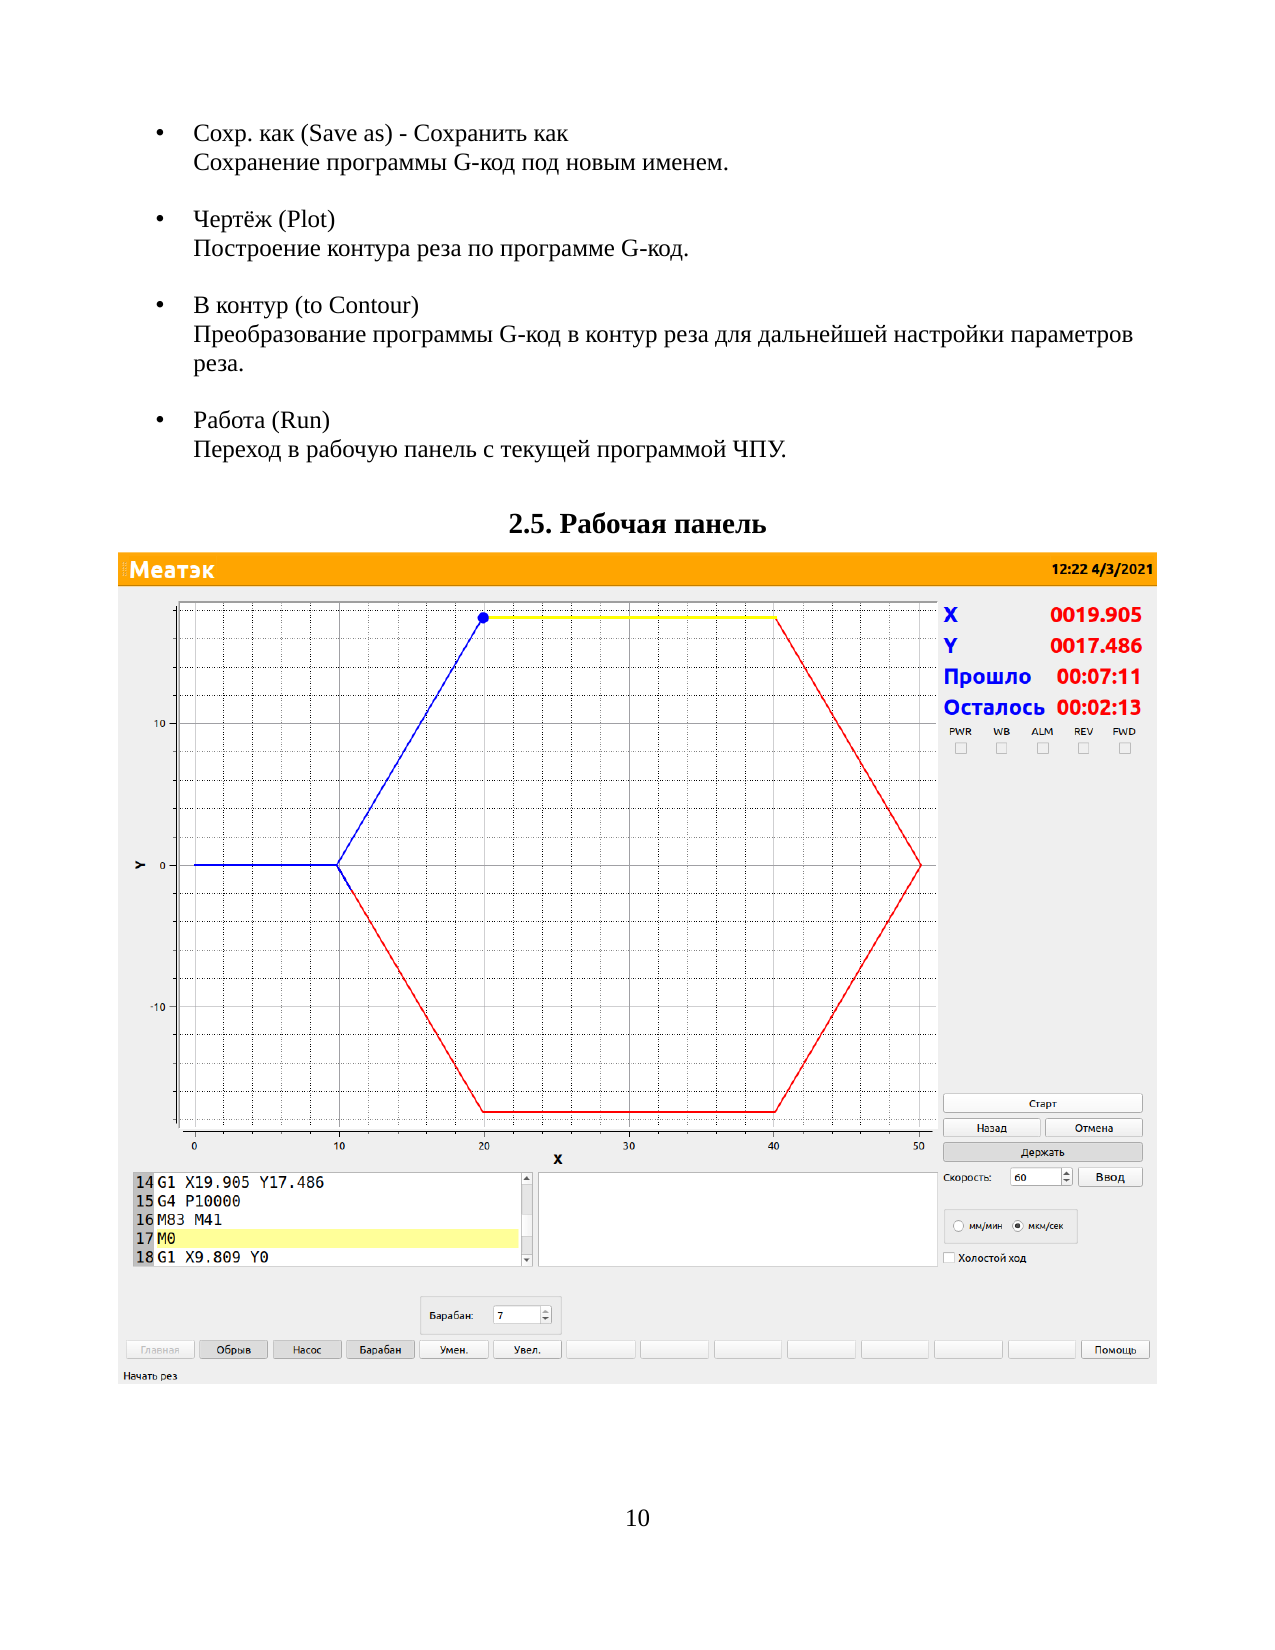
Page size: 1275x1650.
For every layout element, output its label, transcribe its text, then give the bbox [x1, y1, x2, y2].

list Преобразование программы G-код в контур реза для дальнейшей настройки параметров реза. [156, 319, 1157, 377]
list Переход в рабочую панель с текущей программой ЧПУ. [156, 434, 1157, 463]
list В контур (to Contour) [156, 291, 1157, 319]
list Построение контура реза по программе G-код. [156, 233, 1157, 262]
list Чертёж (Plot) [156, 204, 1157, 233]
list Сохр. как (Save as) - Сохранить как [156, 118, 1157, 147]
list Работа (Run) [156, 406, 1157, 434]
list Сохранение программы G-код под новым именем. [156, 147, 1157, 176]
subtitle 2.5. Рабочая панель [118, 506, 1157, 540]
picture [118, 552, 1157, 1384]
